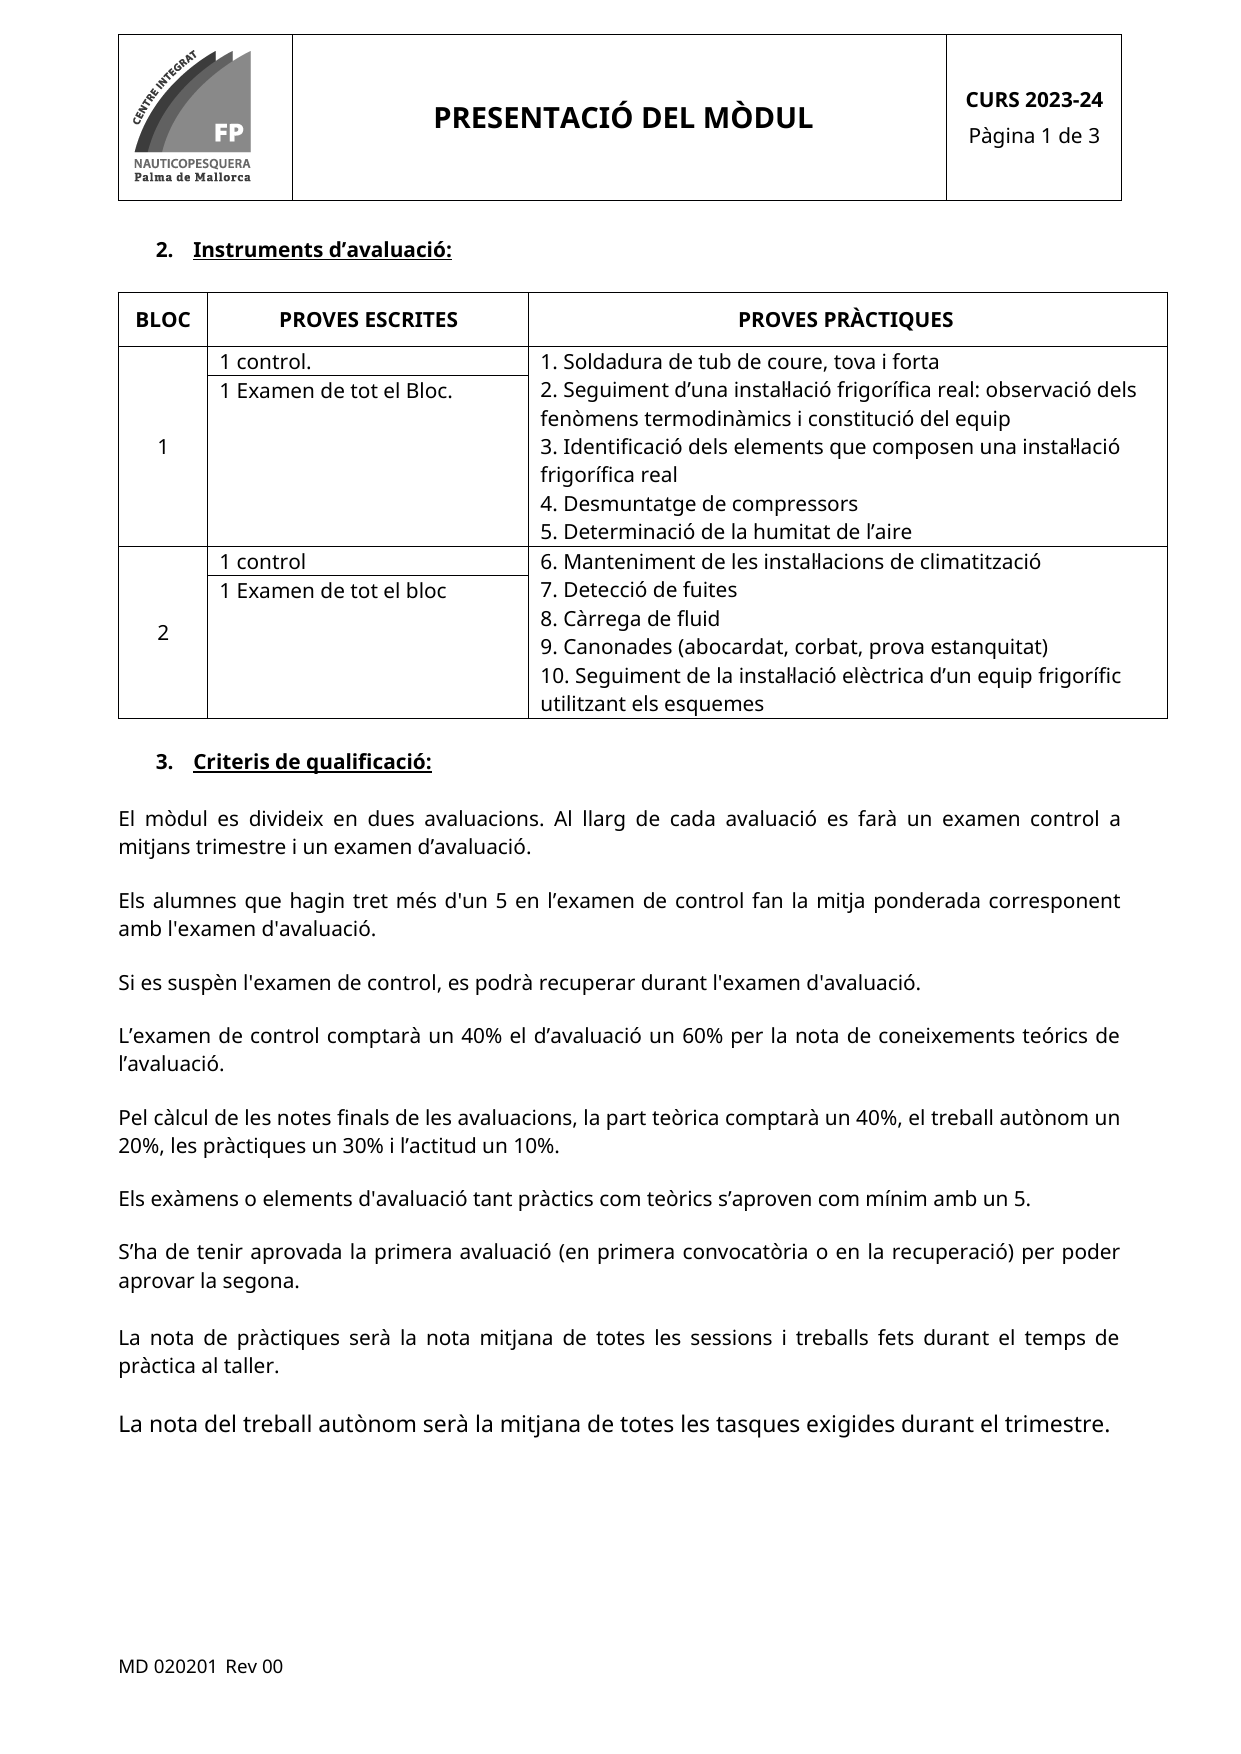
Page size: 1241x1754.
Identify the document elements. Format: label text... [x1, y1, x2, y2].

list Criteris de qualificació: [156, 747, 1122, 776]
text Els exàmens o elements d'avaluació tant pràctics com teòrics s’aproven com mínim amb un 5. [118, 1184, 1122, 1212]
table_header PROVES PRÀCTIQUES [529, 293, 1167, 346]
table_header PROVES ESCRITES [208, 293, 528, 346]
text Els alumnes que hagin tret més d'un 5 en l’examen de control fan la mitja ponderada corresponent amb l'examen d'avaluació. [118, 886, 1122, 943]
table_cell 1 control. [208, 347, 528, 375]
table_header BLOC [119, 293, 207, 346]
text S’ha de tenir aprovada la primera avaluació (en primera convocatòria o en la recuperació) per poder aprovar la segona. [118, 1237, 1122, 1294]
text L’examen de control comptarà un 40% el d’avaluació un 60% per la nota de coneixements teórics de l’avaluació. [118, 1021, 1122, 1078]
table_cell 6. Manteniment de les instal·lacions de climatització 7. Detecció de fuites 8. Càrrega de fluid 9. Canonades (abocardat, corbat, prova estanquitat) 10. Seguiment de la instal·lació elèctrica d’un equip frigorífic utilitzant els esquemes [529, 547, 1167, 718]
text Pel càlcul de les notes finals de les avaluacions, la part teòrica comptarà un 40%, el treball autònom un 20%, les pràctiques un 30% i l’actitud un 10%. [118, 1103, 1122, 1160]
table_cell 1 Examen de tot el Bloc. [208, 376, 528, 546]
text Si es suspèn l'examen de control, es podrà recuperar durant l'examen d'avaluació. [118, 968, 1122, 996]
table_cell 1 Examen de tot el bloc [208, 576, 528, 718]
text La nota de pràctiques serà la nota mitjana de totes les sessions i treballs fets durant el temps de pràctica al taller. [118, 1323, 1122, 1379]
picture [127, 40, 256, 190]
table_cell 1. Soldadura de tub de coure, tova i forta 2. Seguiment d’una instal·lació frigorífica real: observació dels fenòmens termodinàmics i constitució del equip 3. Identificació dels elements que composen una instal·lació frigorífica real 4. Desmuntatge de compressors 5. Determinació de la humitat de l’aire [529, 347, 1167, 546]
table_cell 2 [119, 547, 207, 718]
text El mòdul es divideix en dues avaluacions. Al llarg de cada avaluació es farà un examen control a mitjans trimestre i un examen d’avaluació. [118, 804, 1122, 861]
table_cell 1 control [208, 547, 528, 575]
text La nota del treball autònom serà la mitjana de totes les tasques exigides durant el trimestre. [118, 1408, 1122, 1439]
table_cell 1 [119, 347, 207, 546]
list Instruments d’avaluació: [156, 235, 1122, 263]
